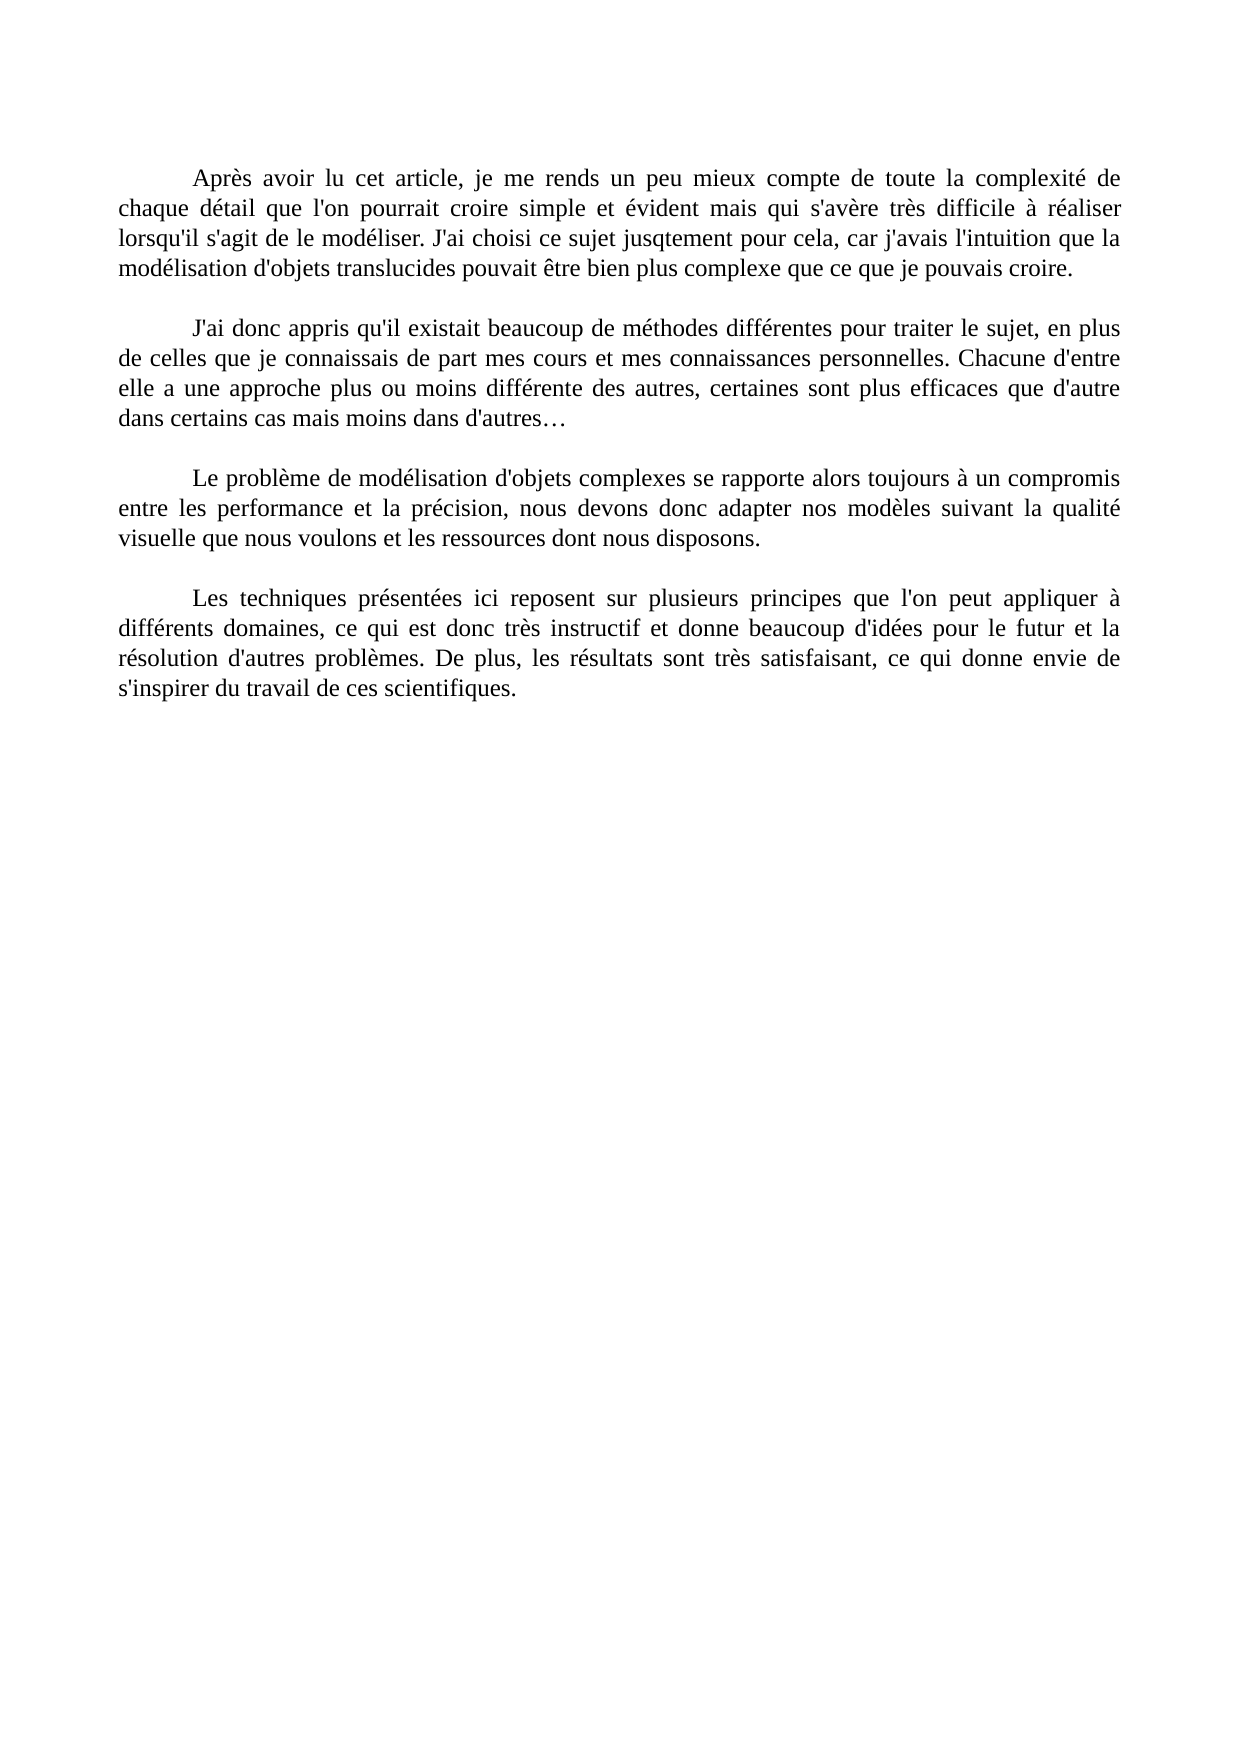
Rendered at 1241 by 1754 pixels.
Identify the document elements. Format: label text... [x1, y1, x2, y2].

text Après avoir lu cet article, je me rends un peu mieux compte de toute la complexité de chaque détail que l'on pourrait croire simple et évident mais qui s'avère très difficile à réaliser lorsqu'il s'agit de le modéliser. J'ai choisi ce sujet jusqtement pour cela, car j'avais l'intuition que la modélisation d'objets translucides pouvait être bien plus complexe que ce que je pouvais croire. [118, 163, 1122, 283]
text Les techniques présentées ici reposent sur plusieurs principes que l'on peut appliquer à différents domaines, ce qui est donc très instructif et donne beaucoup d'idées pour le futur et la résolution d'autres problèmes. De plus, les résultats sont très satisfaisant, ce qui donne envie de s'inspirer du travail de ces scientifiques. [118, 583, 1122, 703]
text J'ai donc appris qu'il existait beaucoup de méthodes différentes pour traiter le sujet, en plus de celles que je connaissais de part mes cours et mes connaissances personnelles. Chacune d'entre elle a une approche plus ou moins différente des autres, certaines sont plus efficaces que d'autre dans certains cas mais moins dans d'autres… [118, 313, 1122, 433]
text Le problème de modélisation d'objets complexes se rapporte alors toujours à un compromis entre les performance et la précision, nous devons donc adapter nos modèles suivant la qualité visuelle que nous voulons et les ressources dont nous disposons. [118, 463, 1122, 553]
